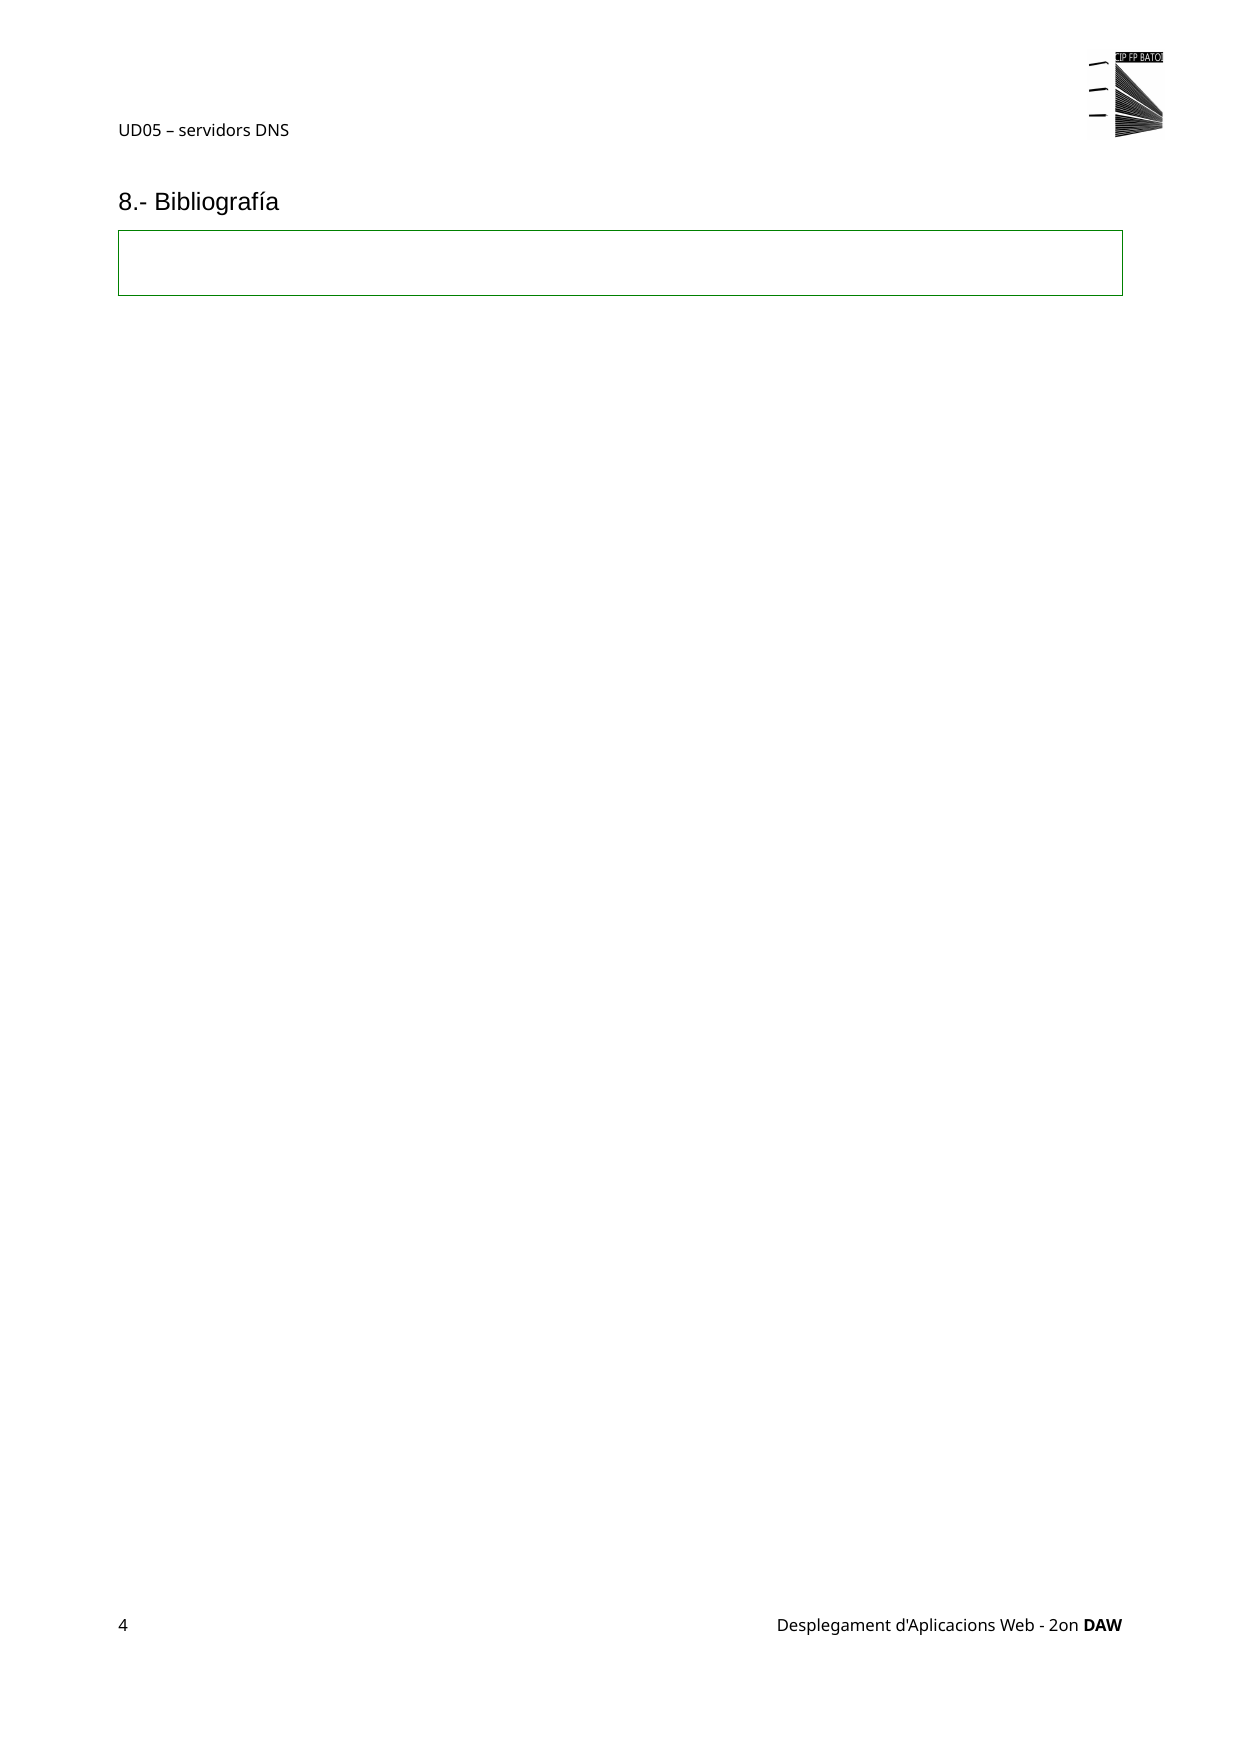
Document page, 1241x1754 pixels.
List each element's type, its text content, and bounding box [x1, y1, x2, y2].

text 8.- Bibliografía [118, 187, 1122, 216]
table_header [119, 231, 1122, 295]
picture [1087, 49, 1165, 140]
